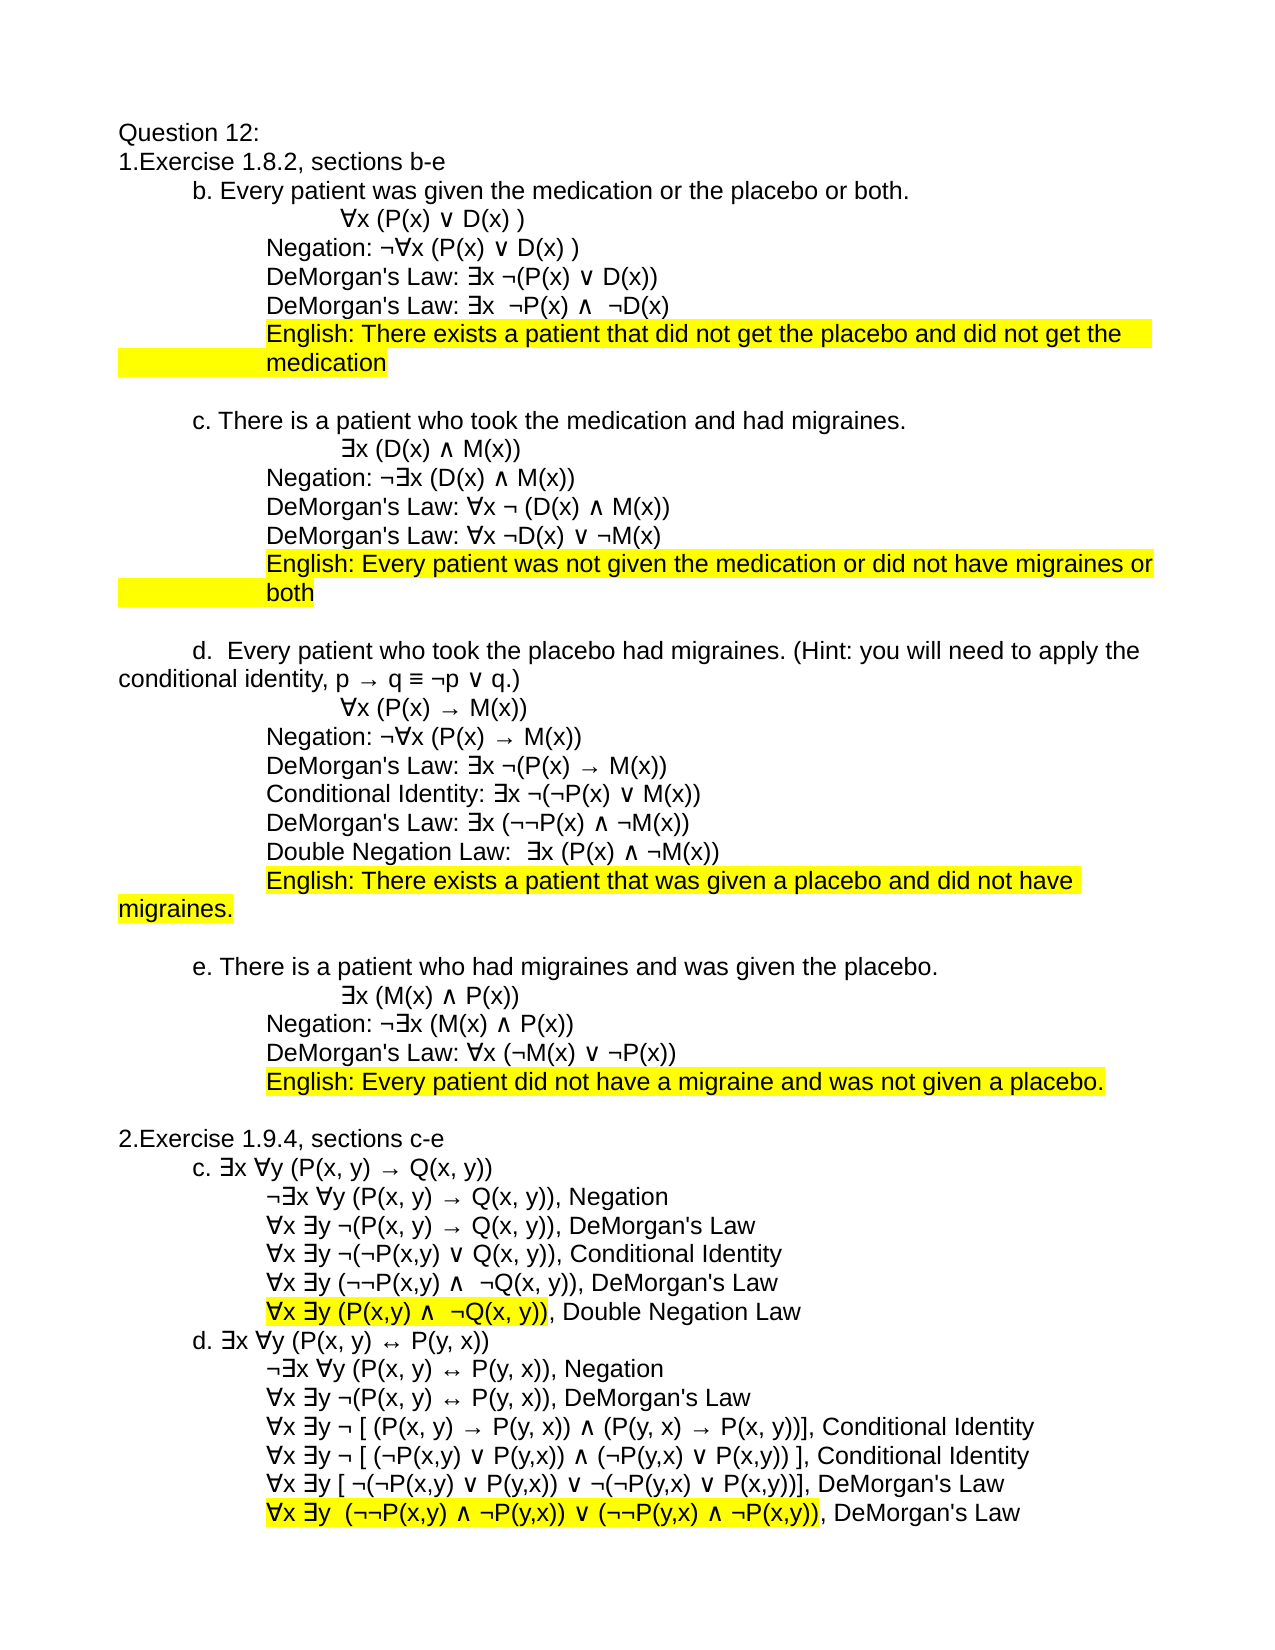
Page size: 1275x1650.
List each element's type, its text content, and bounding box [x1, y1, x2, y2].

text 2.Exercise 1.9.4, sections c-e [118, 1124, 1157, 1153]
text Question 12: [118, 118, 1157, 147]
text ∀x ∃y (¬¬P(x,y) ∧ ¬P(y,x)) ∨ (¬¬P(y,x) ∧ ¬P(x,y)), DeMorgan's Law [118, 1498, 1157, 1527]
text English: There exists a patient that was given a placebo and did not have migraines. [118, 866, 1157, 923]
text ∀x ∃y ¬(P(x, y) → Q(x, y)), DeMorgan's Law [118, 1211, 1157, 1239]
text English: Every patient was not given the medication or did not have migraines or both [118, 549, 1157, 607]
text English: There exists a patient that did not get the placebo and did not get the medication [118, 319, 1157, 377]
text Negation: ¬∃x (M(x) ∧ P(x)) [118, 1009, 1157, 1038]
text 1.Exercise 1.8.2, sections b-e [118, 147, 1157, 176]
text DeMorgan's Law: ∃x ¬(P(x) ∨ D(x)) [118, 262, 1157, 291]
text ∀x ∃y ¬(¬P(x,y) ∨ Q(x, y)), Conditional Identity [118, 1239, 1157, 1268]
text c. ∃x ∀y (P(x, y) → Q(x, y)) [118, 1153, 1157, 1182]
text Negation: ¬∀x (P(x) ∨ D(x) ) [118, 233, 1157, 262]
text DeMorgan's Law: ∃x ¬(P(x) → M(x)) [118, 751, 1157, 779]
text ∃x (D(x) ∧ M(x)) [118, 434, 1157, 463]
text Double Negation Law: ∃x (P(x) ∧ ¬M(x)) [118, 837, 1157, 866]
text Conditional Identity: ∃x ¬(¬P(x) ∨ M(x)) [118, 779, 1157, 808]
text ∀x ∃y ¬ [ (¬P(x,y) ∨ P(y,x)) ∧ (¬P(y,x) ∨ P(x,y)) ], Conditional Identity [118, 1441, 1157, 1469]
text English: Every patient did not have a migraine and was not given a placebo. [118, 1067, 1157, 1096]
text DeMorgan's Law: ∀x ¬D(x) ∨ ¬M(x) [118, 521, 1157, 549]
text ∀x ∃y ¬(P(x, y) ↔ P(y, x)), DeMorgan's Law [118, 1383, 1157, 1412]
text d. ∃x ∀y (P(x, y) ↔ P(y, x)) [118, 1326, 1157, 1354]
text ∀x ∃y (P(x,y) ∧ ¬Q(x, y)), Double Negation Law [118, 1297, 1157, 1326]
text ¬∃x ∀y (P(x, y) ↔ P(y, x)), Negation [118, 1354, 1157, 1383]
text Negation: ¬∀x (P(x) → M(x)) [118, 722, 1157, 751]
text ¬∃x ∀y (P(x, y) → Q(x, y)), Negation [118, 1182, 1157, 1211]
text ∀x (P(x) → M(x)) [118, 693, 1157, 722]
text DeMorgan's Law: ∃x (¬¬P(x) ∧ ¬M(x)) [118, 808, 1157, 837]
text ∀x (P(x) ∨ D(x) ) [118, 204, 1157, 233]
text e. There is a patient who had migraines and was given the placebo. [118, 952, 1157, 981]
text ∀x ∃y ¬ [ (P(x, y) → P(y, x)) ∧ (P(y, x) → P(x, y))], Conditional Identity [118, 1412, 1157, 1441]
text DeMorgan's Law: ∀x ¬ (D(x) ∧ M(x)) [118, 492, 1157, 521]
text d. Every patient who took the placebo had migraines. (Hint: you will need to apply the conditional identity, p → q ≡ ¬p ∨ q.) [118, 636, 1157, 693]
text ∀x ∃y [ ¬(¬P(x,y) ∨ P(y,x)) ∨ ¬(¬P(y,x) ∨ P(x,y))], DeMorgan's Law [118, 1469, 1157, 1498]
text Negation: ¬∃x (D(x) ∧ M(x)) [118, 463, 1157, 492]
text DeMorgan's Law: ∀x (¬M(x) ∨ ¬P(x)) [118, 1038, 1157, 1067]
text b. Every patient was given the medication or the placebo or both. [118, 176, 1157, 204]
text ∃x (M(x) ∧ P(x)) [118, 981, 1157, 1009]
text DeMorgan's Law: ∃x ¬P(x) ∧ ¬D(x) [118, 291, 1157, 319]
text c. There is a patient who took the medication and had migraines. [118, 406, 1157, 434]
text ∀x ∃y (¬¬P(x,y) ∧ ¬Q(x, y)), DeMorgan's Law [118, 1268, 1157, 1297]
